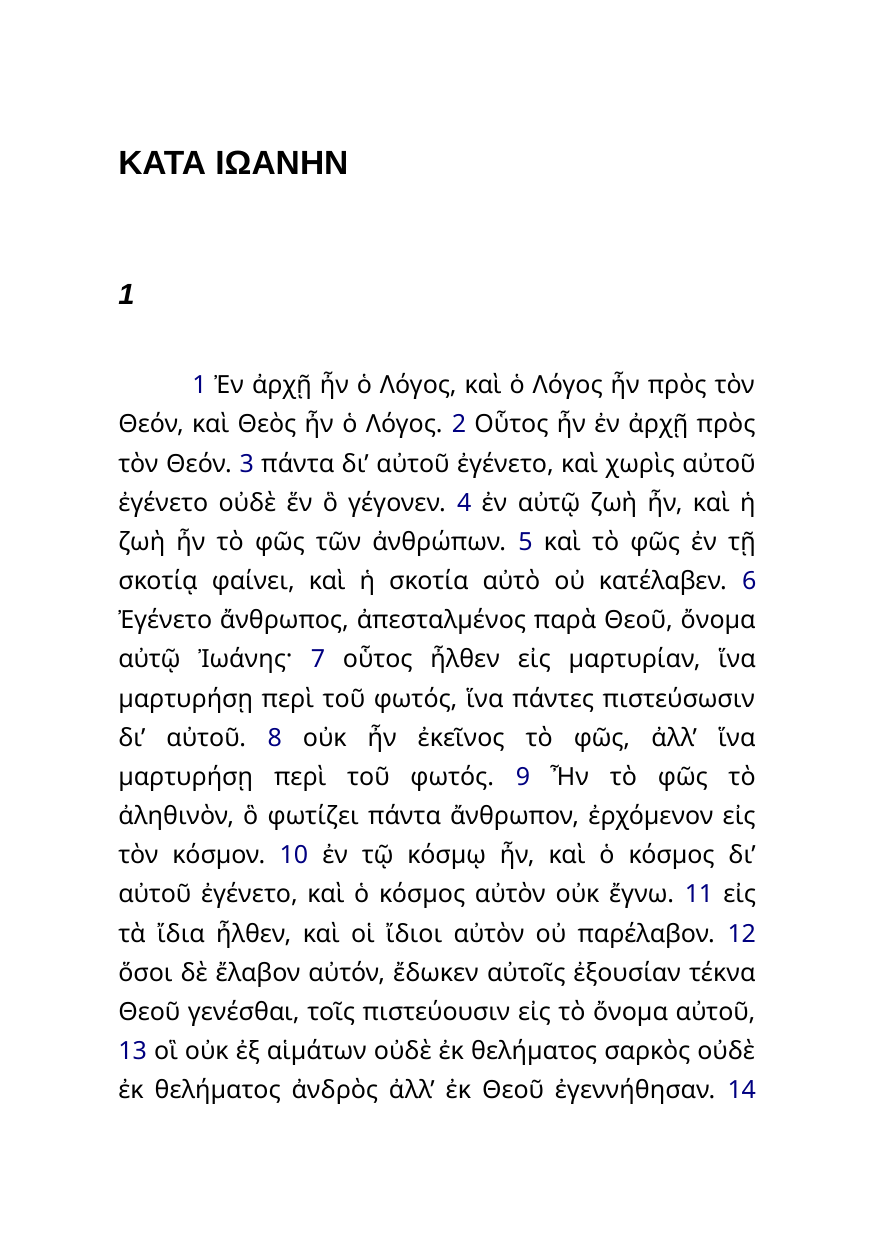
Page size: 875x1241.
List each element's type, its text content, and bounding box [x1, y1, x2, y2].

subtitle ΚΑΤΑ ΙΩΑΝΗΝ [118, 143, 756, 182]
text 1 Ἐν ἀρχῇ ἦν ὁ Λόγος, καὶ ὁ Λόγος ἦν πρὸς τὸν Θεόν, καὶ Θεὸς ἦν ὁ Λόγος. 2 Οὗτος ἦν ἐν ἀρχῇ πρὸς τὸν Θεόν. 3 πάντα δι’ αὐτοῦ ἐγένετο, καὶ χωρὶς αὐτοῦ ἐγένετο οὐδὲ ἕν ὃ γέγονεν. 4 ἐν αὐτῷ ζωὴ ἦν, καὶ ἡ ζωὴ ἦν τὸ φῶς τῶν ἀνθρώπων. 5 καὶ τὸ φῶς ἐν τῇ σκοτίᾳ φαίνει, καὶ ἡ σκοτία αὐτὸ οὐ κατέλαβεν. 6 Ἐγένετο ἄνθρωπος, ἀπεσταλμένος παρὰ Θεοῦ, ὄνομα αὐτῷ Ἰωάνης· 7 οὗτος ἦλθεν εἰς μαρτυρίαν, ἵνα μαρτυρήσῃ περὶ τοῦ φωτός, ἵνα πάντες πιστεύσωσιν δι’ αὐτοῦ. 8 οὐκ ἦν ἐκεῖνος τὸ φῶς, ἀλλ’ ἵνα μαρτυρήσῃ περὶ τοῦ φωτός. 9 Ἦν τὸ φῶς τὸ ἀληθινὸν, ὃ φωτίζει πάντα ἄνθρωπον, ἐρχόμενον εἰς τὸν κόσμον. 10 ἐν τῷ κόσμῳ ἦν, καὶ ὁ κόσμος δι’ αὐτοῦ ἐγένετο, καὶ ὁ κόσμος αὐτὸν οὐκ ἔγνω. 11 εἰς τὰ ἴδια ἦλθεν, καὶ οἱ ἴδιοι αὐτὸν οὐ παρέλαβον. 12 ὅσοι δὲ ἔλαβον αὐτόν, ἔδωκεν αὐτοῖς ἐξουσίαν τέκνα Θεοῦ γενέσθαι, τοῖς πιστεύουσιν εἰς τὸ ὄνομα αὐτοῦ, 13 οἳ οὐκ ἐξ αἱμάτων οὐδὲ ἐκ θελήματος σαρκὸς οὐδὲ ἐκ θελήματος ἀνδρὸς ἀλλ’ ἐκ Θεοῦ ἐγεννήθησαν. 14 [118, 367, 756, 1106]
subtitle 1 [118, 277, 756, 310]
